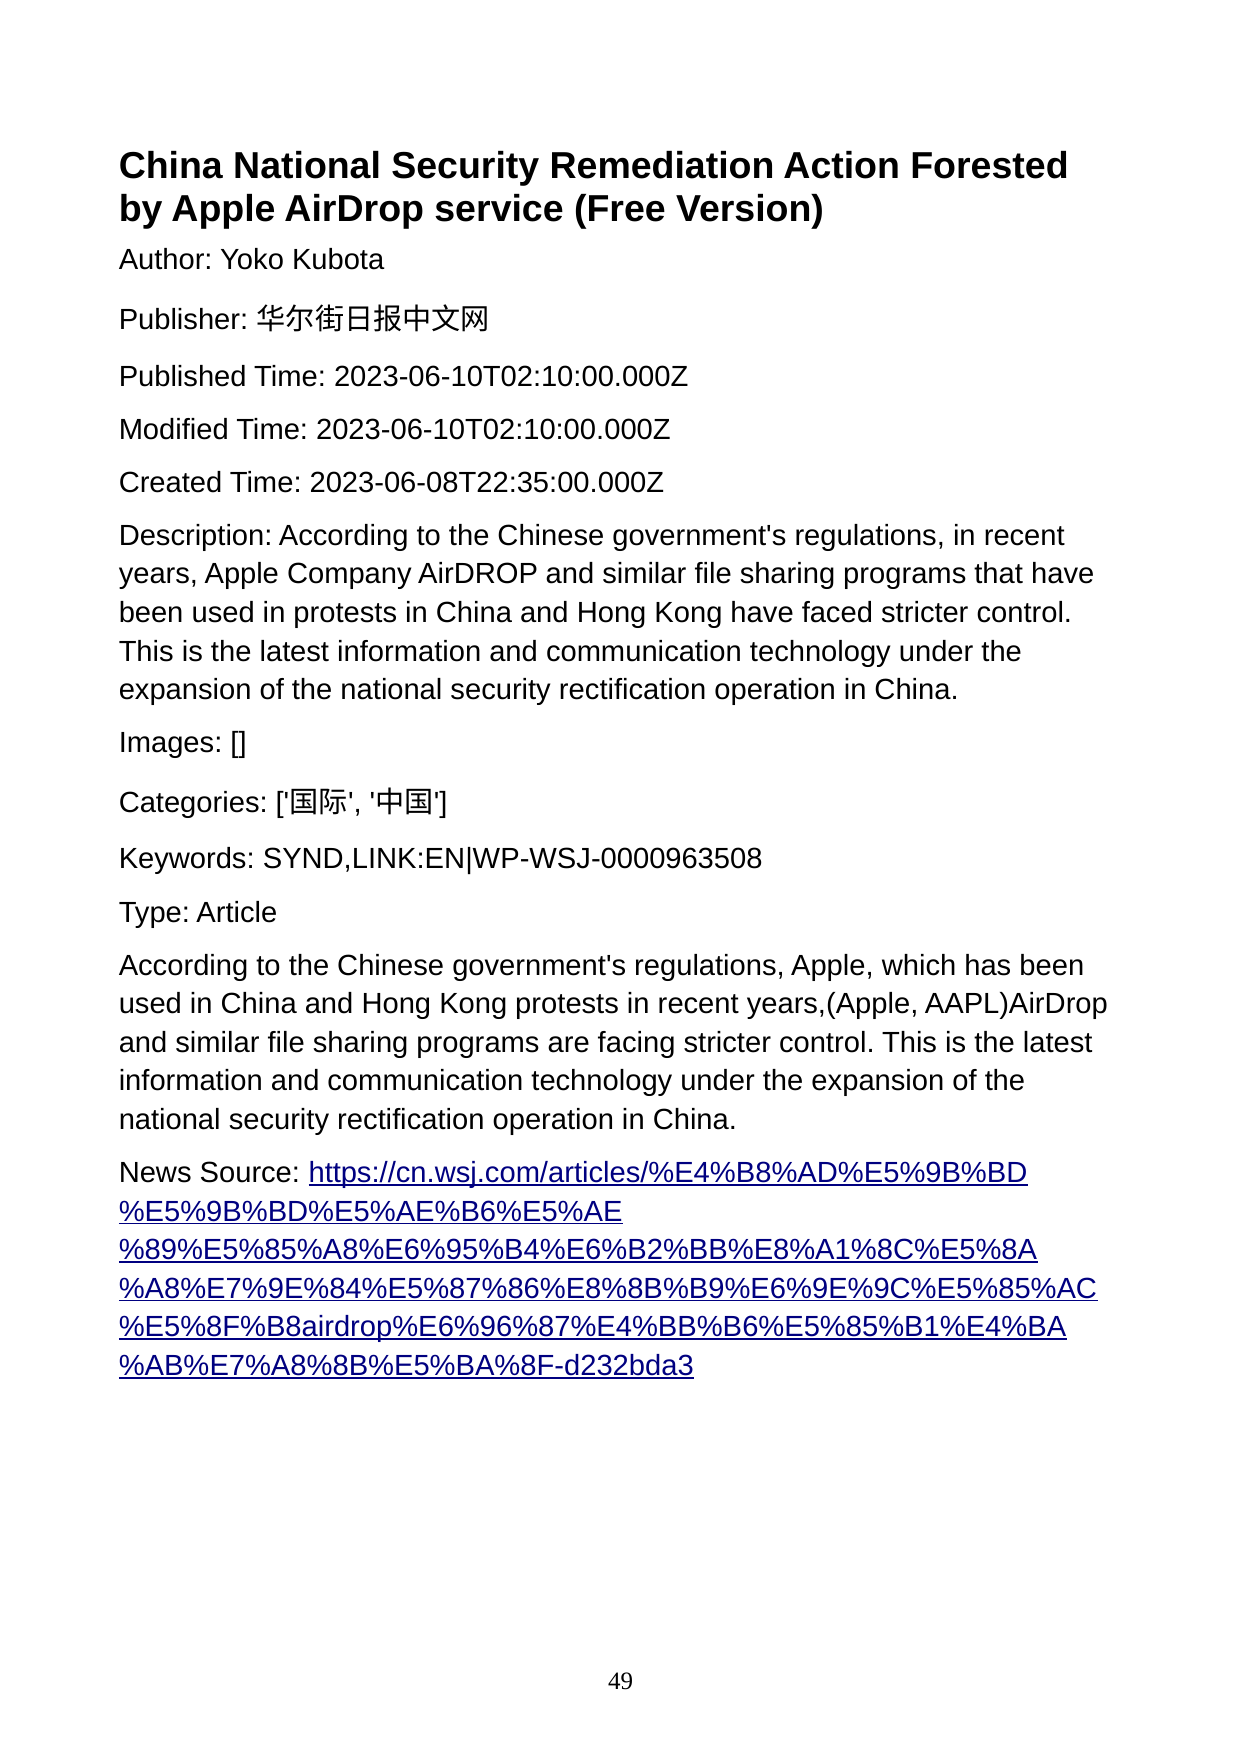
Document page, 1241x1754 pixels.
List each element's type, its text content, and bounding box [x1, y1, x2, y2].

text Images: [] [118, 725, 1122, 759]
text According to the Chinese government's regulations, Apple, which has been used in China and Hong Kong protests in recent years,(Apple, AAPL)AirDrop and similar file sharing programs are facing stricter control. This is the latest information and communication technology under the expansion of the national security rectification operation in China. [118, 948, 1122, 1135]
text Type: Article [118, 894, 1122, 928]
text Modified Time: 2023-06-10T02:10:00.000Z [118, 412, 1122, 445]
text Publisher: 华尔街日报中文网 [118, 295, 1122, 338]
text Categories: ['国际', '中国'] [118, 778, 1122, 821]
text News Source: https://cn.wsj.com/articles/%E4%B8%AD%E5%9B%BD%E5%9B%BD%E5%AE%B6%E5%AE%89%E5%85%A8%E6%95%B4%E6%B2%BB%E8%A1%8C%E5%8A%A8%E7%9E%84%E5%87%86%E8%8B%B9%E6%9E%9C%E5%85%AC%E5%8F%B8airdrop%E6%96%87%E4%BB%B6%E5%85%B1%E4%BA%AB%E7%A8%8B%E5%BA%8F-d232bda3 [118, 1155, 1122, 1381]
text Description: According to the Chinese government's regulations, in recent years, Apple Company AirDROP and similar file sharing programs that have been used in protests in China and Hong Kong have faced stricter control. This is the latest information and communication technology under the expansion of the national security rectification operation in China. [118, 518, 1122, 706]
text Keywords: SYND,LINK:EN|WP-WSJ-0000963508 [118, 841, 1122, 875]
text Author: Yoko Kubota [118, 242, 1122, 276]
text Published Time: 2023-06-10T02:10:00.000Z [118, 358, 1122, 392]
text Created Time: 2023-06-08T22:35:00.000Z [118, 465, 1122, 498]
subtitle China National Security Remediation Action Forested by Apple AirDrop service (Free Version) [118, 143, 1122, 230]
